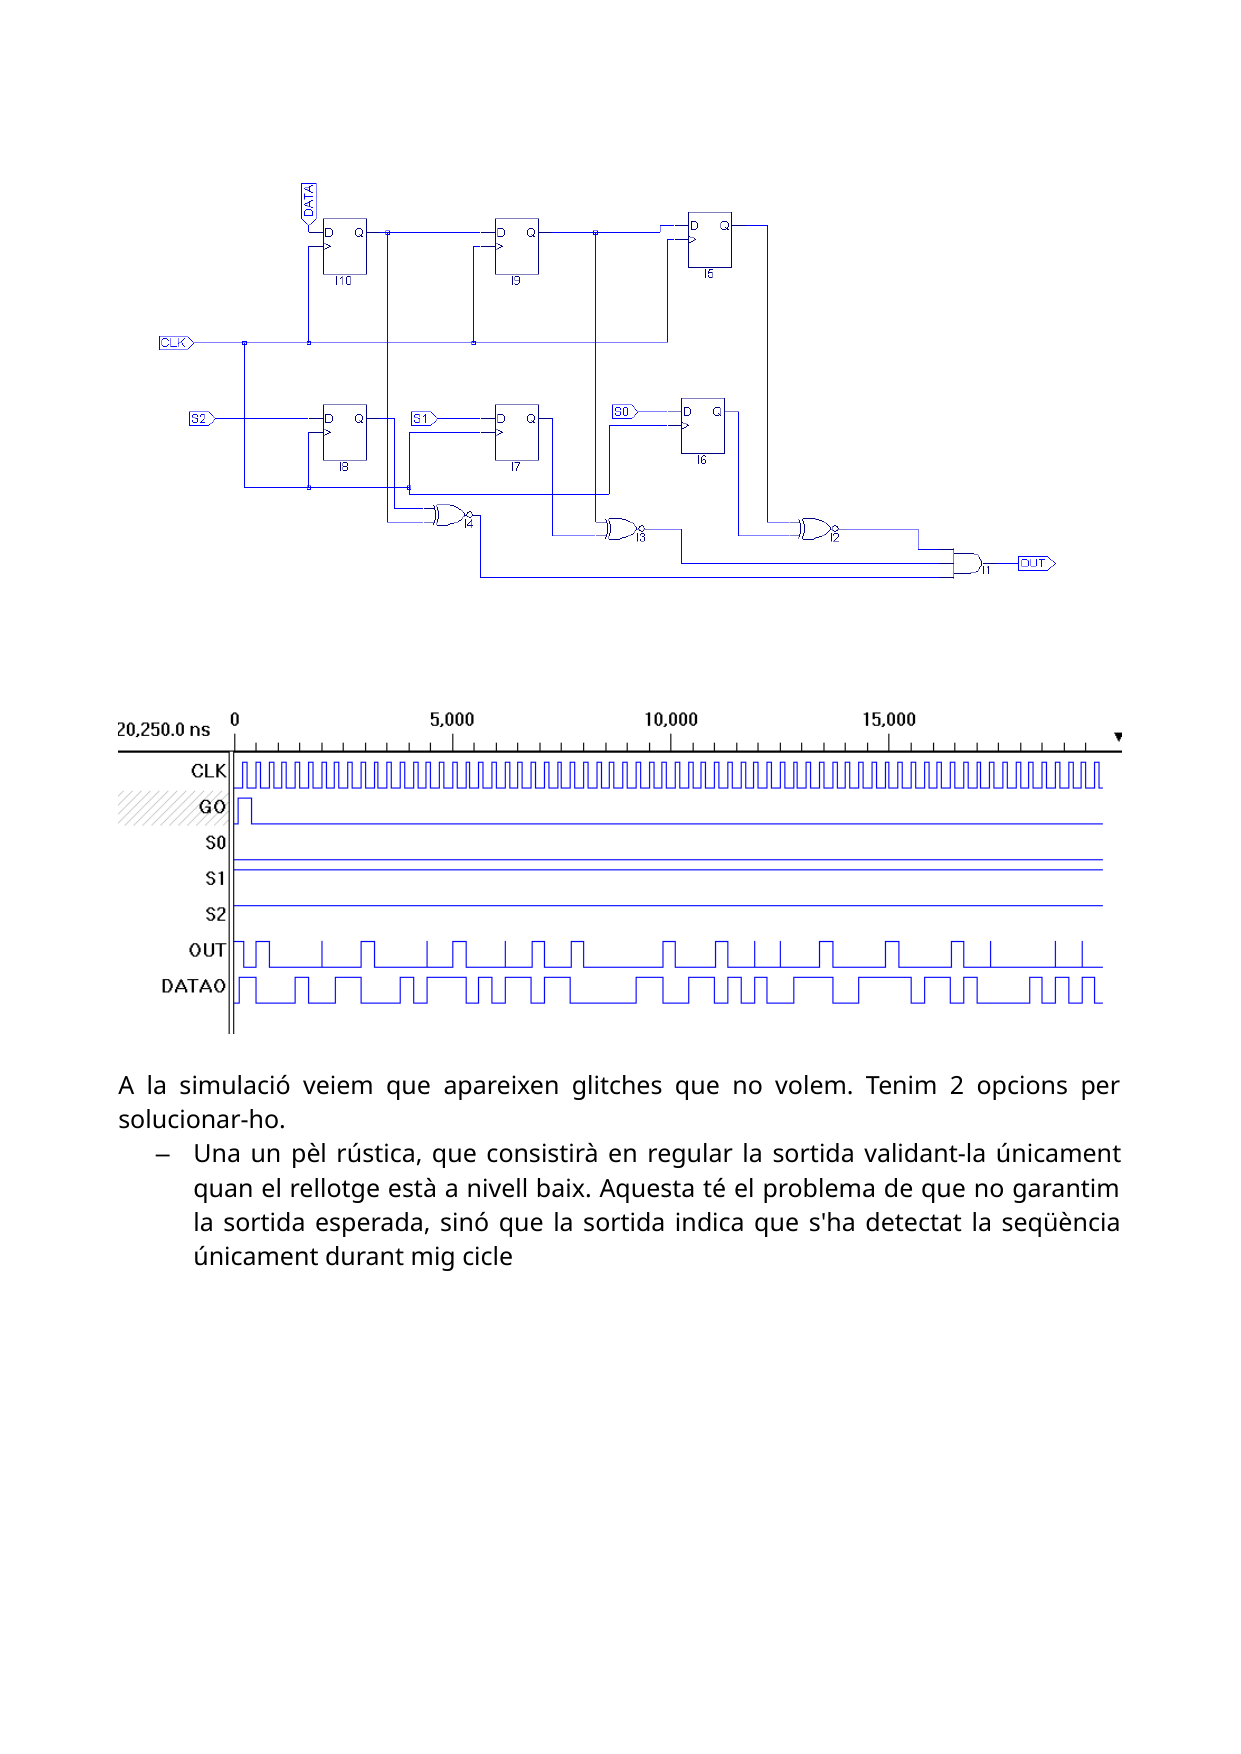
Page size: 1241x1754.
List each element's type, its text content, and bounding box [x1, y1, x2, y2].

picture [118, 708, 1122, 1034]
list Una un pèl rústica, que consistirà en regular la sortida validant-la únicament quan el rellotge està a nivell baix. Aquesta té el problema de que no garantim la sortida esperada, sinó que la sortida indica que s'ha detectat la seqüència únicament durant mig cicle [156, 1136, 1122, 1272]
picture [127, 144, 1065, 641]
text A la simulació veiem que apareixen glitches que no volem. Tenim 2 opcions per solucionar-ho. [118, 1068, 1122, 1136]
